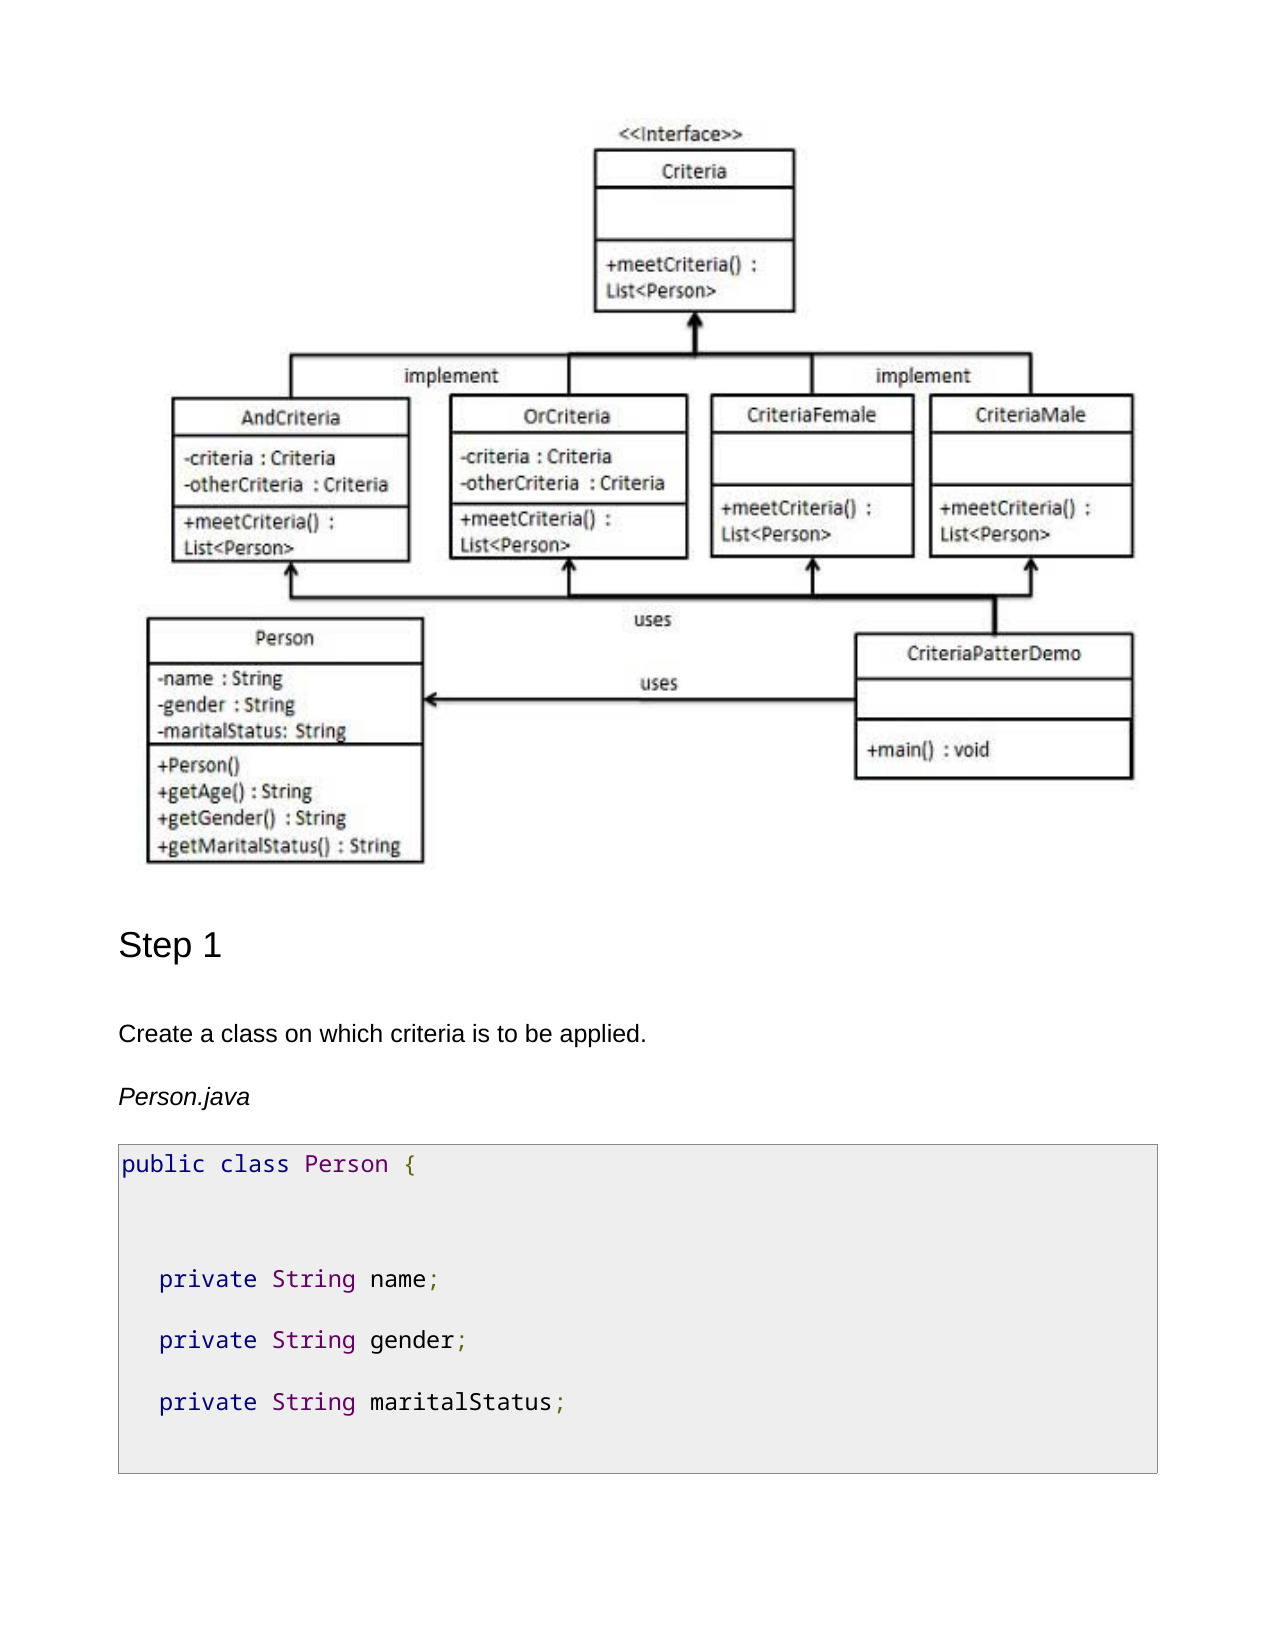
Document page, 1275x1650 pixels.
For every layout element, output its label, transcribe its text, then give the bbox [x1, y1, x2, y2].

text private String gender; [119, 1320, 1157, 1355]
picture [136, 118, 1139, 870]
text private String maritalStatus; [119, 1382, 1157, 1417]
text public class Person { [119, 1145, 1157, 1179]
text Person.java [118, 1082, 1157, 1110]
text Create a class on which criteria is to be applied. [118, 1019, 1157, 1048]
text private String name; [119, 1259, 1157, 1294]
subtitle Step 1 [118, 924, 1157, 965]
